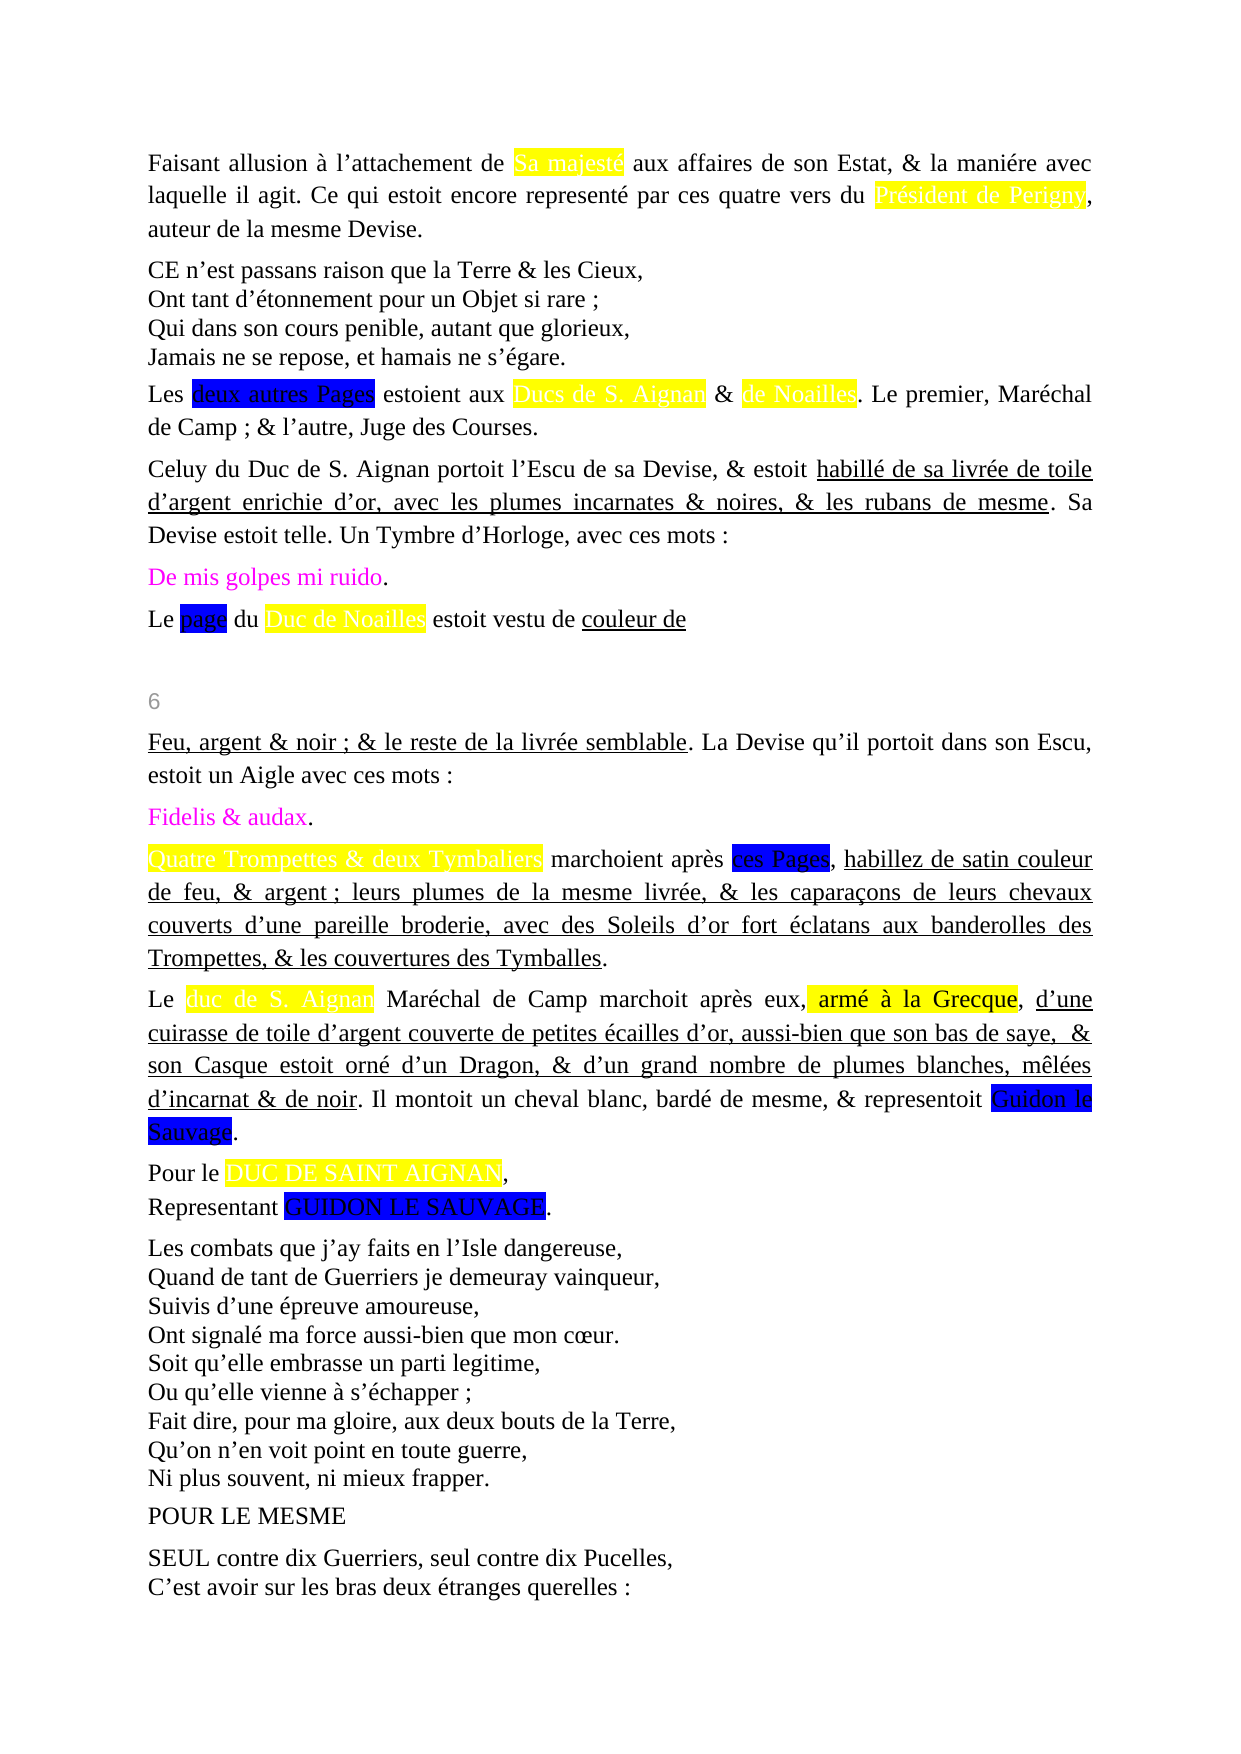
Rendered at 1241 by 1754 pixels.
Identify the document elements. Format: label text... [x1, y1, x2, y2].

text couverts d’une pareille broderie, avec des Soleils d’or fort éclatans aux banderolles des [148, 903, 1093, 935]
text SEUL contre dix Guerriers, seul contre dix Pucelles, [148, 1543, 1093, 1572]
text Qu’on n’en voit point en toute guerre, [148, 1435, 1093, 1463]
text Le duc de S. Aignan Maréchal de Camp marchoit après eux, armé à la Grecque, d’une cuirasse de toile d’argent couverte de petites écailles d’or, aussi-bien que son bas de saye, & son Casque estoit orné d’un Dragon, & d’un grand nombre de plumes blanches, mêlées d’incarnat & de noir. Il montoit un cheval blanc, bardé de mesme, & representoit Guidon le Sauvage. [148, 984, 1093, 1145]
text CE n’est passans raison que la Terre & les Cieux, [148, 256, 1093, 284]
text Celuy du Duc de S. Aignan portoit l’Escu de sa Devise, & estoit habillé de sa livrée de toile d’argent enrichie d’or, avec les plumes incarnates & noires, & les rubans de mesme. Sa Devise estoit telle. Un Tymbre d’Horloge, avec ces mots : [148, 454, 1093, 549]
text Feu, argent & noir ; & le reste de la livrée semblable. La Devise qu’il portoit dans son Escu, estoit un Aigle avec ces mots : [148, 727, 1093, 789]
text Qui dans son cours penible, autant que glorieux, [148, 313, 1093, 342]
text 6 [167, 688, 1093, 714]
text Fidelis & audax. [148, 802, 1093, 831]
text Pour le DUC DE SAINT AIGNAN, Representant GUIDON LE SAUVAGE. [148, 1158, 1093, 1220]
text Suivis d’une épreuve amoureuse, [148, 1291, 1093, 1320]
text C’est avoir sur les bras deux étranges querelles : [148, 1572, 1093, 1600]
text Les combats que j’ay faits en l’Isle dangereuse, [148, 1233, 1093, 1262]
text Trompettes, & les couvertures des Tymballes. [148, 936, 1093, 971]
text Quand de tant de Guerriers je demeuray vainqueur, [148, 1262, 1093, 1291]
text Ni plus souvent, ni mieux frapper. [148, 1463, 1093, 1492]
text Le page du Duc de Noailles estoit vestu de couleur de [227, 604, 265, 633]
text Les deux autres Pages estoient aux Ducs de S. Aignan & de Noailles. Le premier, Maréchal de Camp ; & l’autre, Juge des Courses. [148, 379, 1093, 441]
text De mis golpes mi ruido. [148, 562, 1093, 591]
text Ou qu’elle vienne à s’échapper ; [148, 1377, 1093, 1406]
text Ont tant d’étonnement pour un Objet si rare ; [148, 284, 1093, 313]
text Fait dire, pour ma gloire, aux deux bouts de la Terre, [148, 1406, 1093, 1435]
text Ont signalé ma force aussi-bien que mon cœur. [148, 1320, 1093, 1348]
text Jamais ne se repose, et hamais ne s’égare. [148, 342, 1093, 371]
text POUR LE MESME [148, 1501, 1093, 1530]
text Faisant allusion à l’attachement de Sa majesté aux affaires de son Estat, & la maniére avec laquelle il agit. Ce qui estoit encore representé par ces quatre vers du Président de Perigny, auteur de la mesme Devise. [148, 148, 1093, 242]
text Soit qu’elle embrasse un parti legitime, [148, 1348, 1093, 1377]
text Le page du Duc de Noailles estoit vestu de couleur de [426, 604, 1093, 633]
text Quatre Trompettes & deux Tymbaliers marchoient après ces Pages, habillez de satin couleur de feu, & argent ; leurs plumes de la mesme livrée, & les caparaçons de leurs chevaux [148, 844, 1093, 902]
